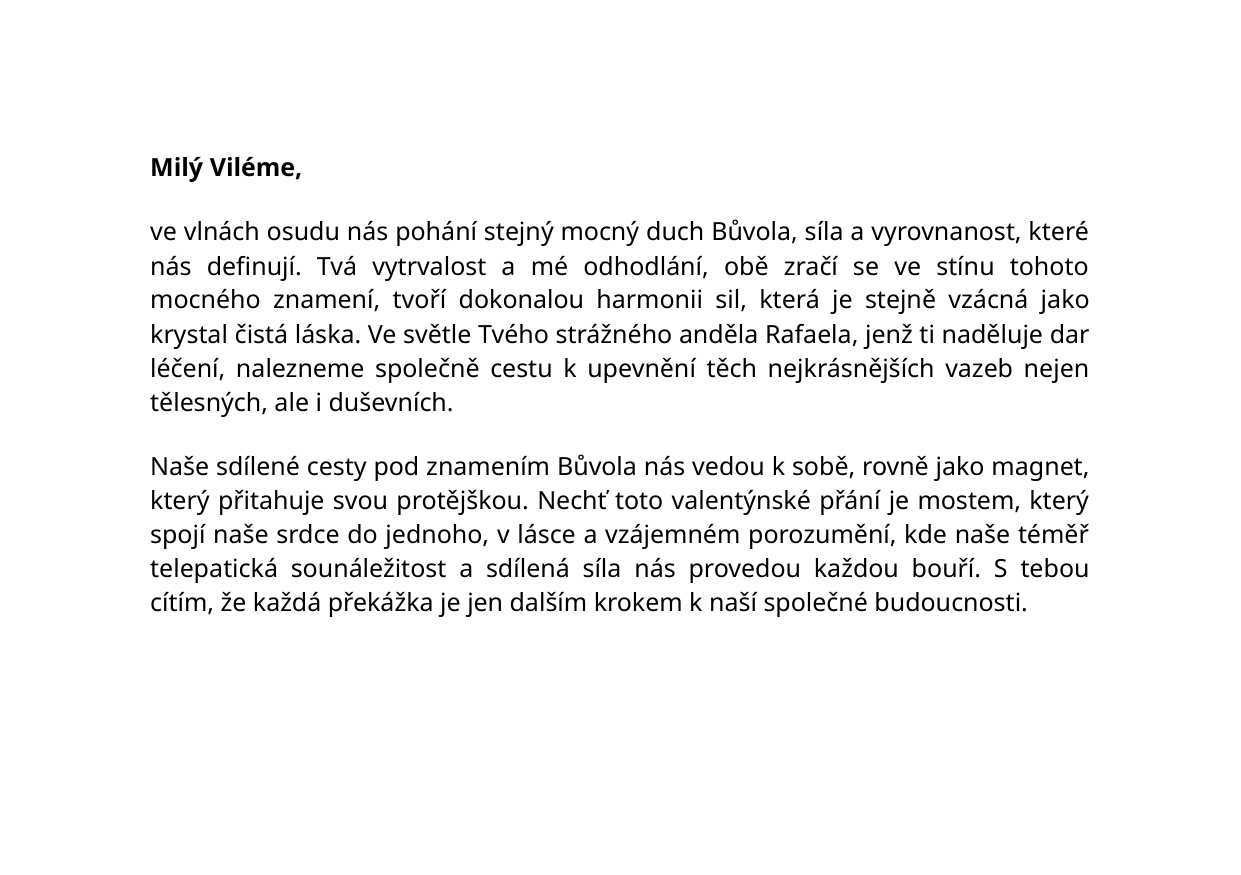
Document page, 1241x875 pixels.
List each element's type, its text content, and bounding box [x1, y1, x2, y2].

text Naše sdílené cesty pod znamením Bůvola nás vedou k sobě, rovně jako magnet, který přitahuje svou protějškou. Nechť toto valentýnské přání je mostem, který spojí naše srdce do jednoho, v lásce a vzájemném porozumění, kde naše téměř telepatická sounáležitost a sdílená síla nás provedou každou bouří. S tebou cítím, že každá překážka je jen dalším krokem k naší společné budoucnosti. [150, 448, 1091, 619]
text ve vlnách osudu nás pohání stejný mocný duch Bůvola, síla a vyrovnanost, které nás definují. Tvá vytrvalost a mé odhodlání, obě zračí se ve stínu tohoto mocného znamení, tvoří dokonalou harmonii sil, která je stejně vzácná jako krystal čistá láska. Ve světle Tvého strážného anděla Rafaela, jenž ti naděluje dar léčení, nalezneme společně cestu k upevnění těch nejkrásnějších vazeb nejen tělesných, ale i duševních. [150, 214, 1091, 418]
text Milý Viléme, [150, 150, 1091, 184]
